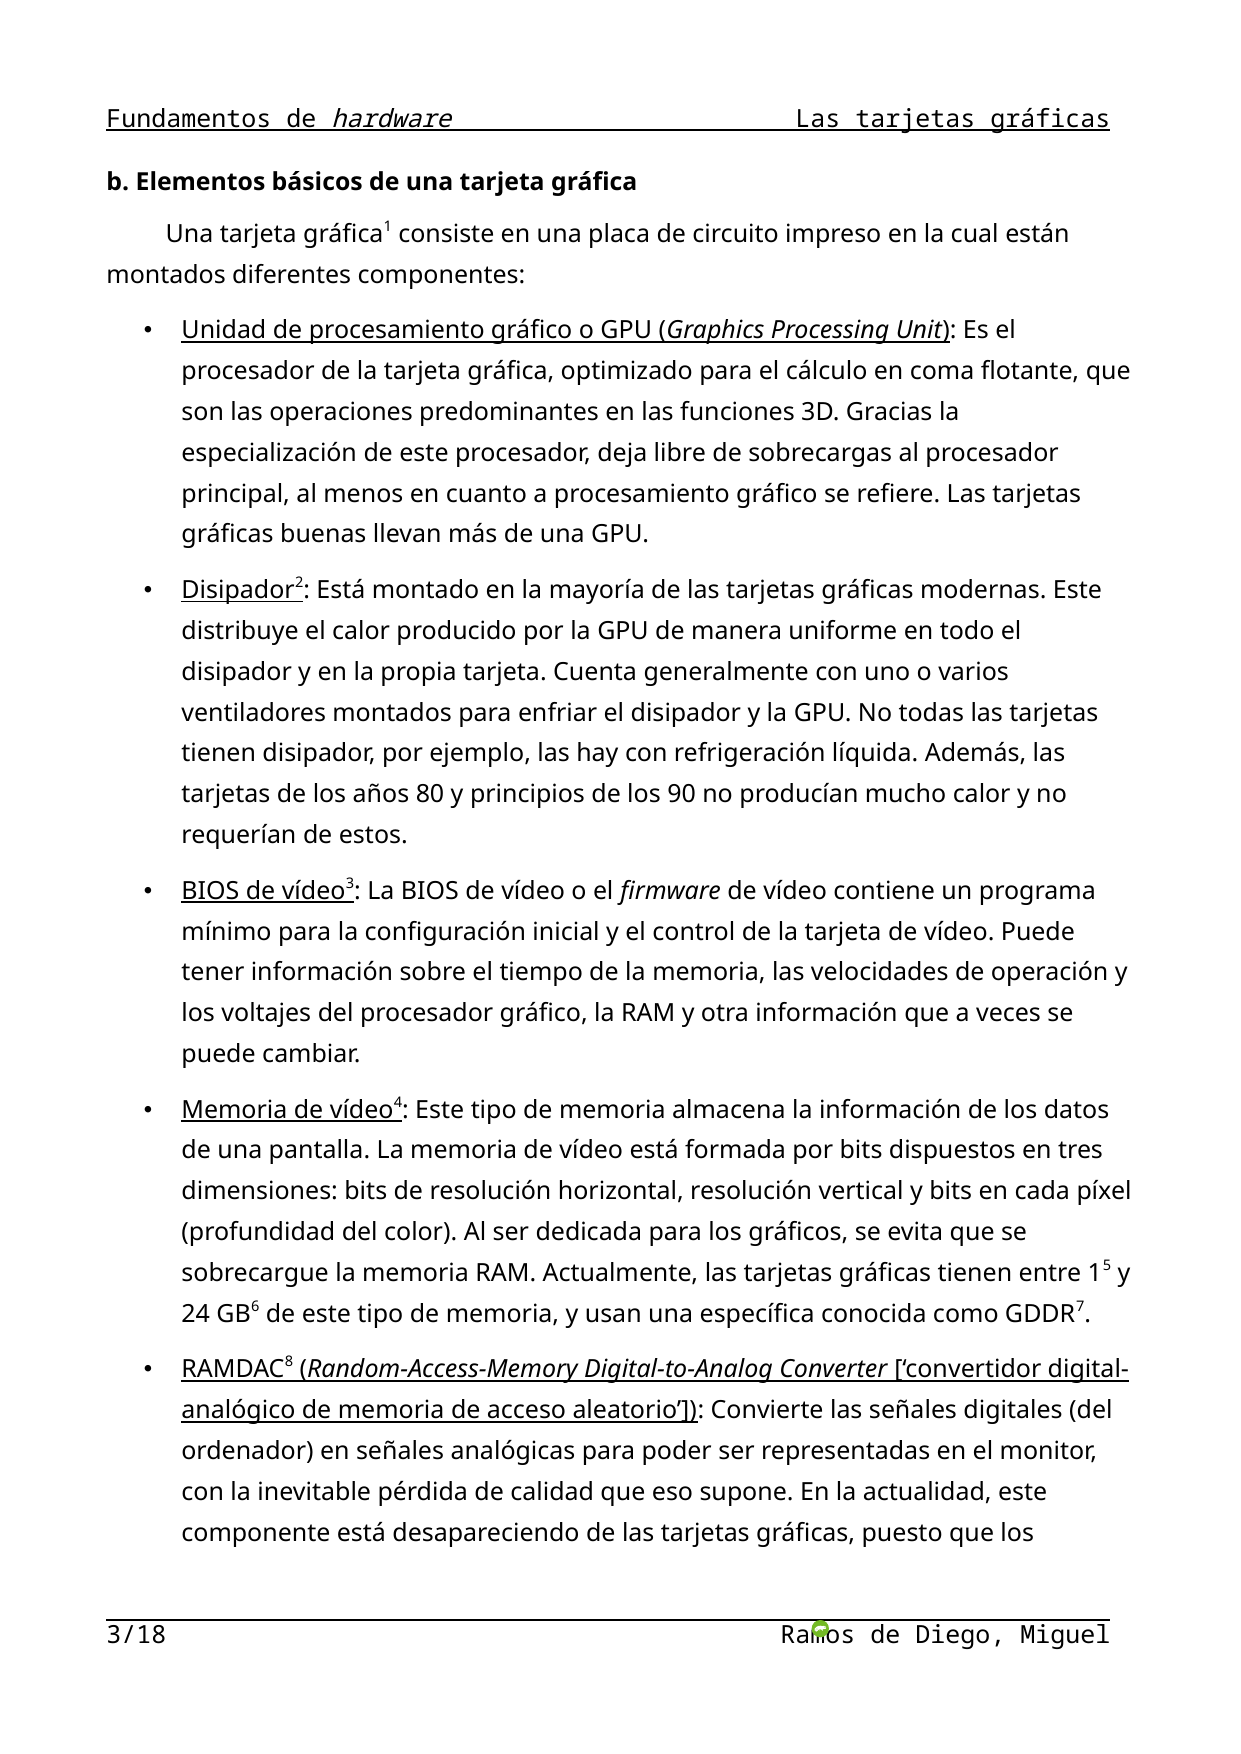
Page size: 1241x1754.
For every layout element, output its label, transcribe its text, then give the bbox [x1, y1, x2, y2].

list Disipador2: Está montado en la mayoría de las tarjetas gráficas modernas. Este distribuye el calor producido por la GPU de manera uniforme en todo el disipador y en la propia tarjeta. Cuenta generalmente con uno o varios ventiladores montados para enfriar el disipador y la GPU. No todas las tarjetas tienen disipador, por ejemplo, las hay con refrigeración líquida. Además, las tarjetas de los años 80 y principios de los 90 no producían mucho calor y no requerían de estos. [144, 572, 1134, 851]
text Una tarjeta gráfica1 consiste en una placa de circuito impreso en la cual están montados diferentes componentes: [106, 215, 1134, 290]
list Memoria de vídeo4: Este tipo de memoria almacena la información de los datos de una pantalla. La memoria de vídeo está formada por bits dispuestos en tres dimensiones: bits de resolución horizontal, resolución vertical y bits en cada píxel (profundidad del color). Al ser dedicada para los gráficos, se evita que se sobrecargue la memoria RAM. Actualmente, las tarjetas gráficas tienen entre 15 y 24 GB6 de este tipo de memoria, y usan una específica conocida como GDDR7. [144, 1091, 1134, 1329]
list RAMDAC8 (Random-Access-Memory Digital-to-Analog Converter [‘convertidor digital-analógico de memoria de acceso aleatorio’]): Convierte las señales digitales (del ordenador) en señales analógicas para poder ser representadas en el monitor, con la inevitable pérdida de calidad que eso supone. En la actualidad, este componente está desapareciendo de las tarjetas gráficas, puesto que los [144, 1351, 1134, 1548]
subtitle b. Elementos básicos de una tarjeta gráfica [106, 164, 1134, 198]
list Unidad de procesamiento gráfico o GPU (Graphics Processing Unit): Es el procesador de la tarjeta gráfica, optimizado para el cálculo en coma flotante, que son las operaciones predominantes en las funciones 3D. Gracias la especialización de este procesador, deja libre de sobrecargas al procesador principal, al menos en cuanto a procesamiento gráfico se refiere. Las tarjetas gráficas buenas llevan más de una GPU. [144, 312, 1134, 550]
list BIOS de vídeo3: La BIOS de vídeo o el firmware de vídeo contiene un programa mínimo para la configuración inicial y el control de la tarjeta de vídeo. Puede tener información sobre el tiempo de la memoria, las velocidades de operación y los voltajes del procesador gráfico, la RAM y otra información que a veces se puede cambiar. [144, 872, 1134, 1070]
